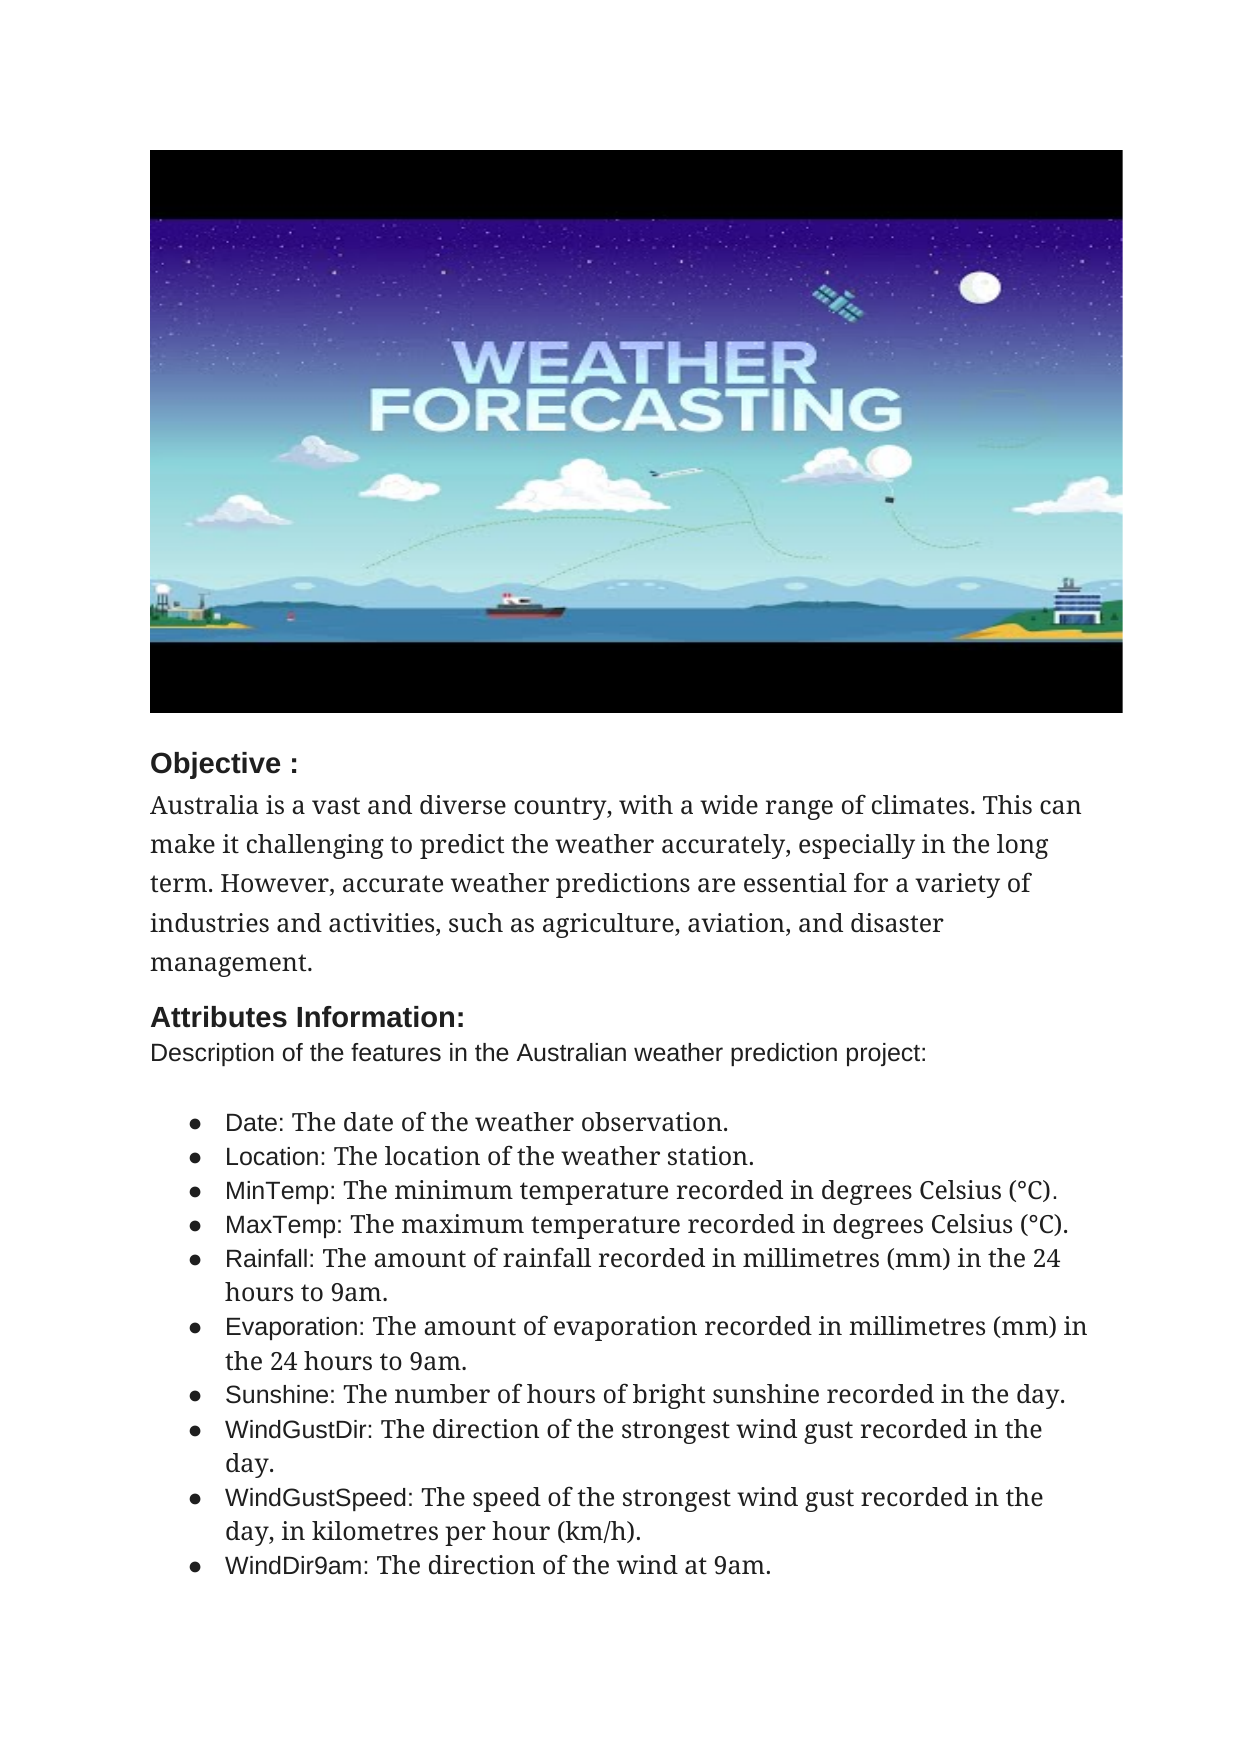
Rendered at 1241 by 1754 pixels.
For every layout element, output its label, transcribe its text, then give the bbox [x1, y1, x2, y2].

list WindGustSpeed: The speed of the strongest wind gust recorded in the day, in kilometres per hour (km/h). [187, 1479, 1090, 1547]
list Date: The date of the weather observation. [187, 1105, 1090, 1139]
picture [150, 150, 1123, 713]
list Evaporation: The amount of evaporation recorded in millimetres (mm) in the 24 hours to 9am. [187, 1309, 1090, 1377]
text Description of the features in the Australian weather prediction project: [150, 1038, 1090, 1067]
text Attributes Information: [150, 1000, 1090, 1033]
list Sunshine: The number of hours of bright sunshine recorded in the day. [187, 1377, 1090, 1411]
list MinTemp: The minimum temperature recorded in degrees Celsius (°C). [187, 1173, 1090, 1207]
list WindDir9am: The direction of the wind at 9am. [187, 1547, 1090, 1582]
text Australia is a vast and diverse country, with a wide range of climates. This can make it challenging to predict the weather accurately, especially in the long term. However, accurate weather predictions are essential for a variety of industries and activities, such as agriculture, aviation, and disaster management. [150, 788, 1090, 978]
list Location: The location of the weather station. [187, 1139, 1090, 1173]
list WindGustDir: The direction of the strongest wind gust recorded in the day. [187, 1411, 1090, 1479]
list Rainfall: The amount of rainfall recorded in millimetres (mm) in the 24 hours to 9am. [187, 1241, 1090, 1309]
text Objective : [150, 747, 1090, 780]
list MaxTemp: The maximum temperature recorded in degrees Celsius (°C). [187, 1207, 1090, 1241]
